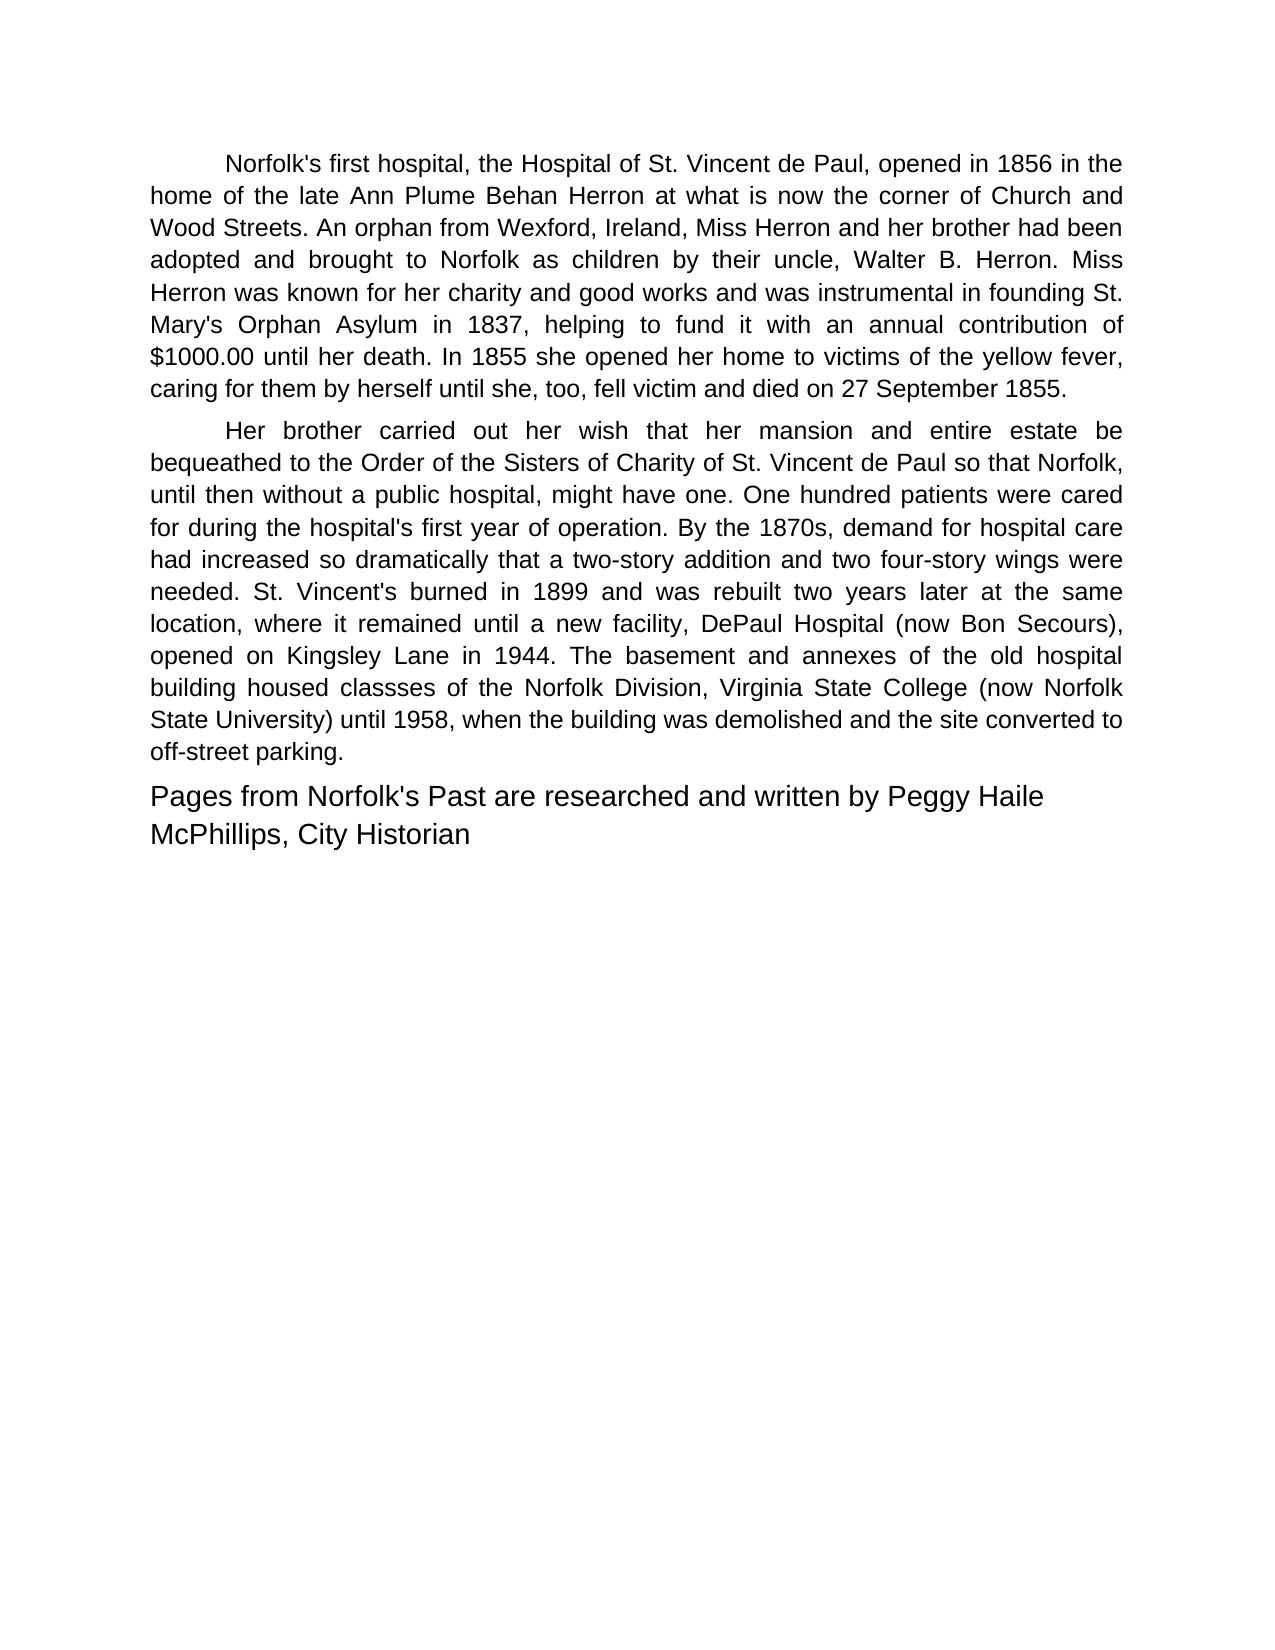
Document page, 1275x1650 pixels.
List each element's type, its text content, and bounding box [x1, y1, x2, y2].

text Her brother carried out her wish that her mansion and entire estate be bequeathed to the Order of the Sisters of Charity of St. Vincent de Paul so that Norfolk, until then without a public hospital, might have one. One hundred patients were cared for during the hospital's first year of operation. By the 1870s, demand for hospital care had increased so dramatically that a two-story addition and two four-story wings were needed. St. Vincent's burned in 1899 and was rebuilt two years later at the same location, where it remained until a new facility, DePaul Hospital (now Bon Secours), opened on Kingsley Lane in 1944. The basement and annexes of the old hospital building housed classses of the Norfolk Division, Virginia State College (now Norfolk State University) until 1958, when the building was demolished and the site converted to off-street parking. [150, 417, 1125, 766]
text Norfolk's first hospital, the Hospital of St. Vincent de Paul, opened in 1856 in the home of the late Ann Plume Behan Herron at what is now the corner of Church and Wood Streets. An orphan from Wexford, Ireland, Miss Herron and her brother had been adopted and brought to Norfolk as children by their uncle, Walter B. Herron. Miss Herron was known for her charity and good works and was instrumental in founding St. Mary's Orphan Asylum in 1837, helping to fund it with an annual contribution of $1000.00 until her death. In 1855 she opened her home to victims of the yellow fever, caring for them by herself until she, too, fell victim and died on 27 September 1855. [150, 150, 1125, 402]
text Pages from Norfolk's Past are researched and written by Peggy Haile McPhillips, City Historian [150, 780, 1125, 850]
